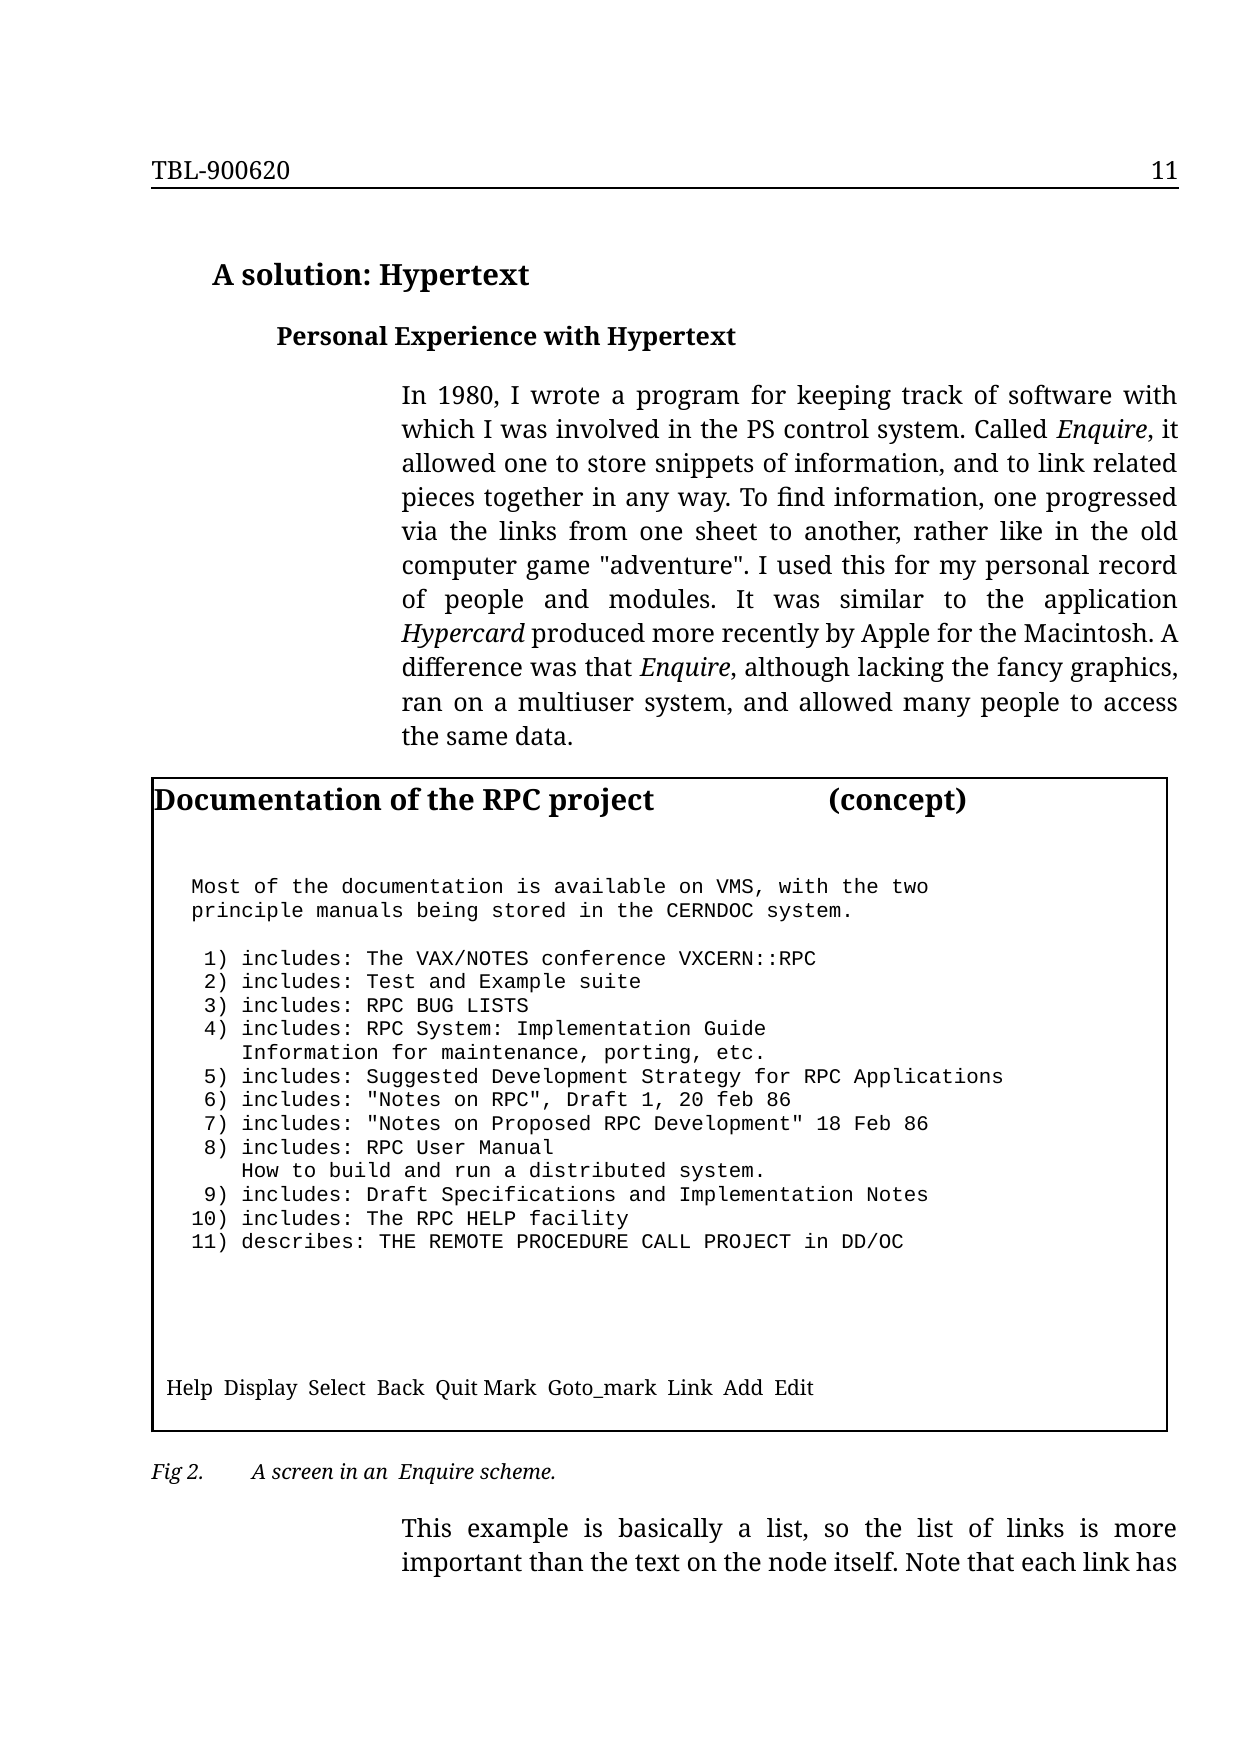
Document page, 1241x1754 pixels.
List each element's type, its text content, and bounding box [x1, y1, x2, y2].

text Documentation of the RPC project (concept) Most of the documentation is available on VMS, with the two principle manuals being stored in the CERNDOC system. 1) includes: The VAX/NOTES conference VXCERN::RPC 2) includes: Test and Example suite 3) includes: RPC BUG LISTS 4) includes: RPC System: Implementation Guide Information for maintenance, porting, etc. 5) includes: Suggested Development Strategy for RPC Applications 6) includes: "Notes on RPC", Draft 1, 20 feb 86 7) includes: "Notes on Proposed RPC Development" 18 Feb 86 8) includes: RPC User Manual How to build and run a distributed system. 9) includes: Draft Specifications and Implementation Notes 10) includes: The RPC HELP facility 11) describes: THE REMOTE PROCEDURE CALL PROJECT in DD/OC Help Display Select Back Quit Mark Goto_mark Link Add Edit [154, 779, 1166, 1430]
text In 1980, I wrote a program for keeping track of software with which I was involved in the PS control system. Called Enquire, it allowed one to store snippets of information, and to link related pieces together in any way. To find information, one progressed via the links from one sheet to another, rather like in the old computer game "adventure". I used this for my personal record of people and modules. It was similar to the application Hypercard produced more recently by Apple for the Macintosh. A difference was that Enquire, although lacking the fancy graphics, ran on a multiuser system, and allowed many people to access the same data. [401, 378, 1179, 752]
text Personal Experience with Hypertext [276, 318, 1179, 353]
text A solution: Hypertext [212, 254, 1179, 293]
text This example is basically a list, so the list of links is more important than the text on the node itself. Note that each link has [401, 1511, 1179, 1579]
text Fig 2. A screen in an Enquire scheme. [151, 1457, 1179, 1486]
